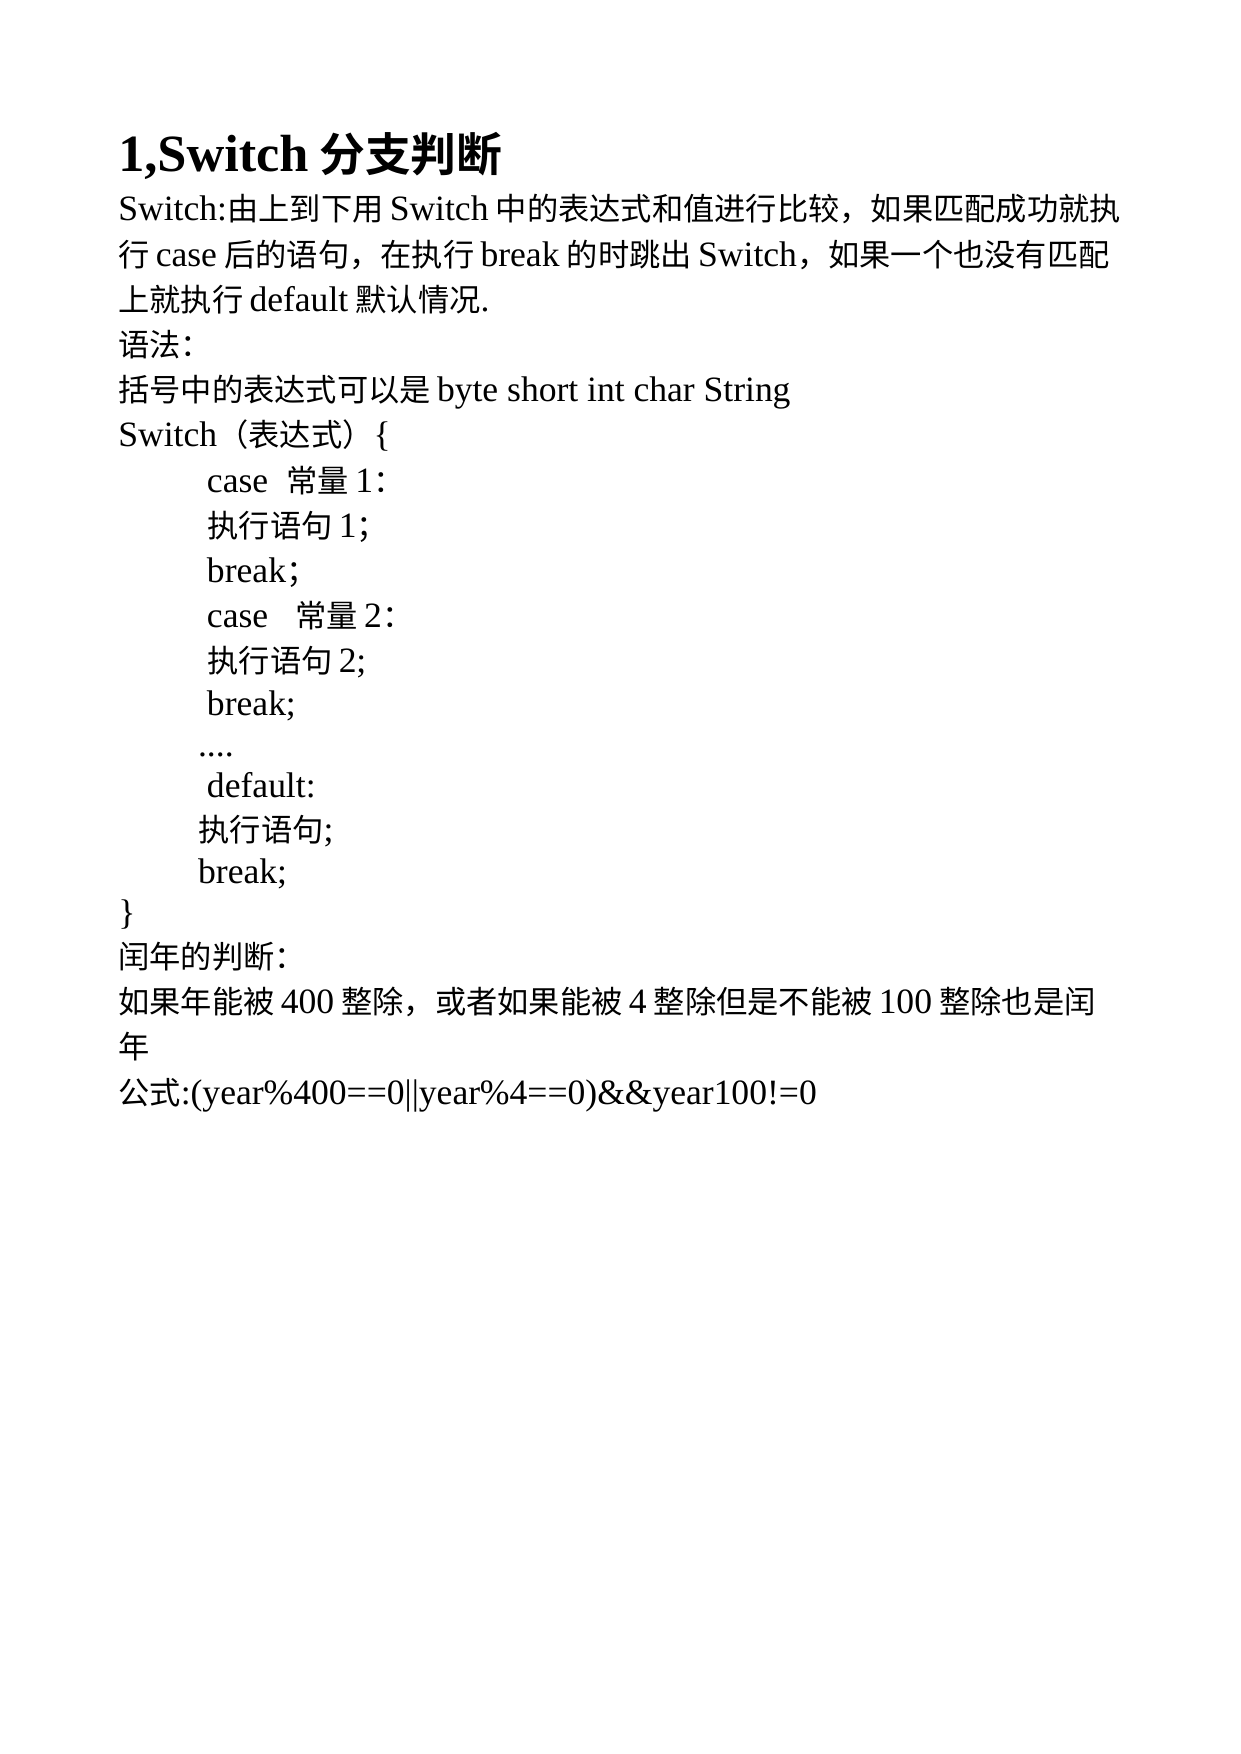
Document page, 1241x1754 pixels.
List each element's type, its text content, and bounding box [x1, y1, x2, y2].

text .... [118, 723, 1122, 764]
text 1,Switch分支判断 [118, 118, 1122, 184]
text Switch:由上到下用Switch中的表达式和值进行比较，如果匹配成功就执行case后的语句，在执行break的时跳出Switch，如果一个也没有匹配上就执行default默认情况. [118, 184, 1122, 320]
text break; [118, 850, 1122, 891]
text break; [118, 682, 1122, 723]
text break； [118, 546, 1122, 591]
text 闰年的判断： [118, 932, 1122, 977]
text 执行语句2; [118, 637, 1122, 682]
text case 常量2： [118, 591, 1122, 637]
text Switch（表达式）{ [118, 411, 1122, 456]
text 语法： [118, 320, 1122, 365]
text 括号中的表达式可以是byte short int char String [118, 365, 1122, 411]
text 如果年能被400整除，或者如果能被4整除但是不能被100整除也是闰年 [118, 977, 1122, 1068]
text 公式:(year%400==0||year%4==0)&&year100!=0 [118, 1068, 1122, 1113]
text 执行语句1； [118, 501, 1122, 546]
text default: [118, 764, 1122, 805]
text } [118, 891, 1122, 932]
text 执行语句; [118, 805, 1122, 850]
text case 常量1： [118, 456, 1122, 501]
